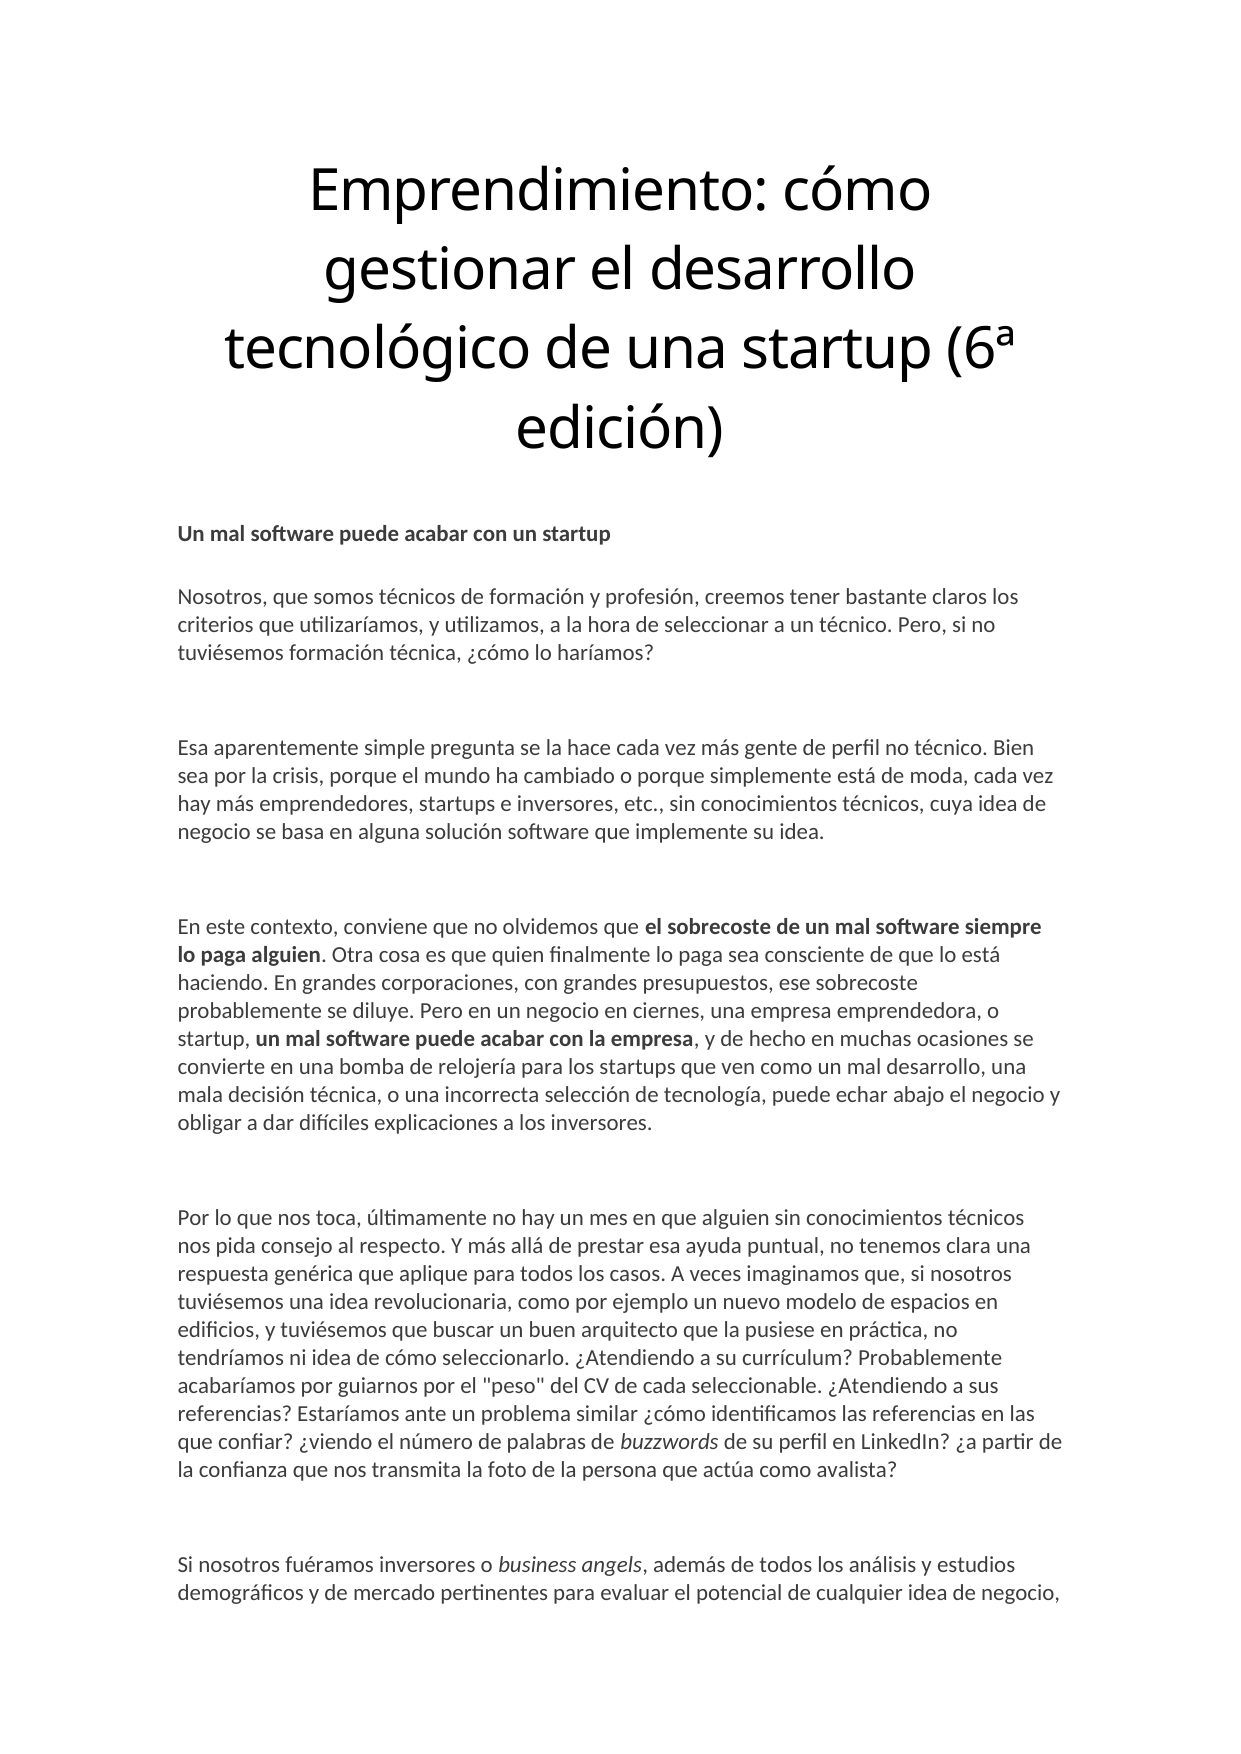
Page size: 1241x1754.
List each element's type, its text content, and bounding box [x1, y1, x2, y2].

text Emprendimiento: cómo gestionar el desarrollo tecnológico de una startup (6ª edición) [177, 148, 1063, 466]
text Si nosotros fuéramos inversores o business angels, además de todos los análisis y estudios demográficos y de mercado pertinentes para evaluar el potencial de cualquier idea de negocio, [177, 1550, 1063, 1606]
text Nosotros, que somos técnicos de formación y profesión, creemos tener bastante claros los criterios que utilizaríamos, y utilizamos, a la hora de seleccionar a un técnico. Pero, si no tuviésemos formación técnica, ¿cómo lo haríamos? [177, 582, 1063, 667]
subtitle Un mal software puede acabar con un startup [177, 512, 1063, 547]
text Por lo que nos toca, últimamente no hay un mes en que alguien sin conocimientos técnicos nos pida consejo al respecto. Y más allá de prestar esa ayuda puntual, no tenemos clara una respuesta genérica que aplique para todos los casos. A veces imaginamos que, si nosotros tuviésemos una idea revolucionaria, como por ejemplo un nuevo modelo de espacios en edificios, y tuviésemos que buscar un buen arquitecto que la pusiese en práctica, no tendríamos ni idea de cómo seleccionarlo. ¿Atendiendo a su currículum? Probablemente acabaríamos por guiarnos por el "peso" del CV de cada seleccionable. ¿Atendiendo a sus referencias? Estaríamos ante un problema similar ¿cómo identificamos las referencias en las que confiar? ¿viendo el número de palabras de buzzwords de su perfil en LinkedIn? ¿a partir de la confianza que nos transmita la foto de la persona que actúa como avalista? [177, 1203, 1063, 1483]
text En este contexto, conviene que no olvidemos que el sobrecoste de un mal software siempre lo paga alguien. Otra cosa es que quien finalmente lo paga sea consciente de que lo está haciendo. En grandes corporaciones, con grandes presupuestos, ese sobrecoste probablemente se diluye. Pero en un negocio en ciernes, una empresa emprendedora, o startup, un mal software puede acabar con la empresa, y de hecho en muchas ocasiones se convierte en una bomba de relojería para los startups que ven como un mal desarrollo, una mala decisión técnica, o una incorrecta selección de tecnología, puede echar abajo el negocio y obligar a dar difíciles explicaciones a los inversores. [177, 912, 1063, 1136]
text Esa aparentemente simple pregunta se la hace cada vez más gente de perfil no técnico. Bien sea por la crisis, porque el mundo ha cambiado o porque simplemente está de moda, cada vez hay más emprendedores, startups e inversores, etc., sin conocimientos técnicos, cuya idea de negocio se basa en alguna solución software que implemente su idea. [177, 733, 1063, 845]
